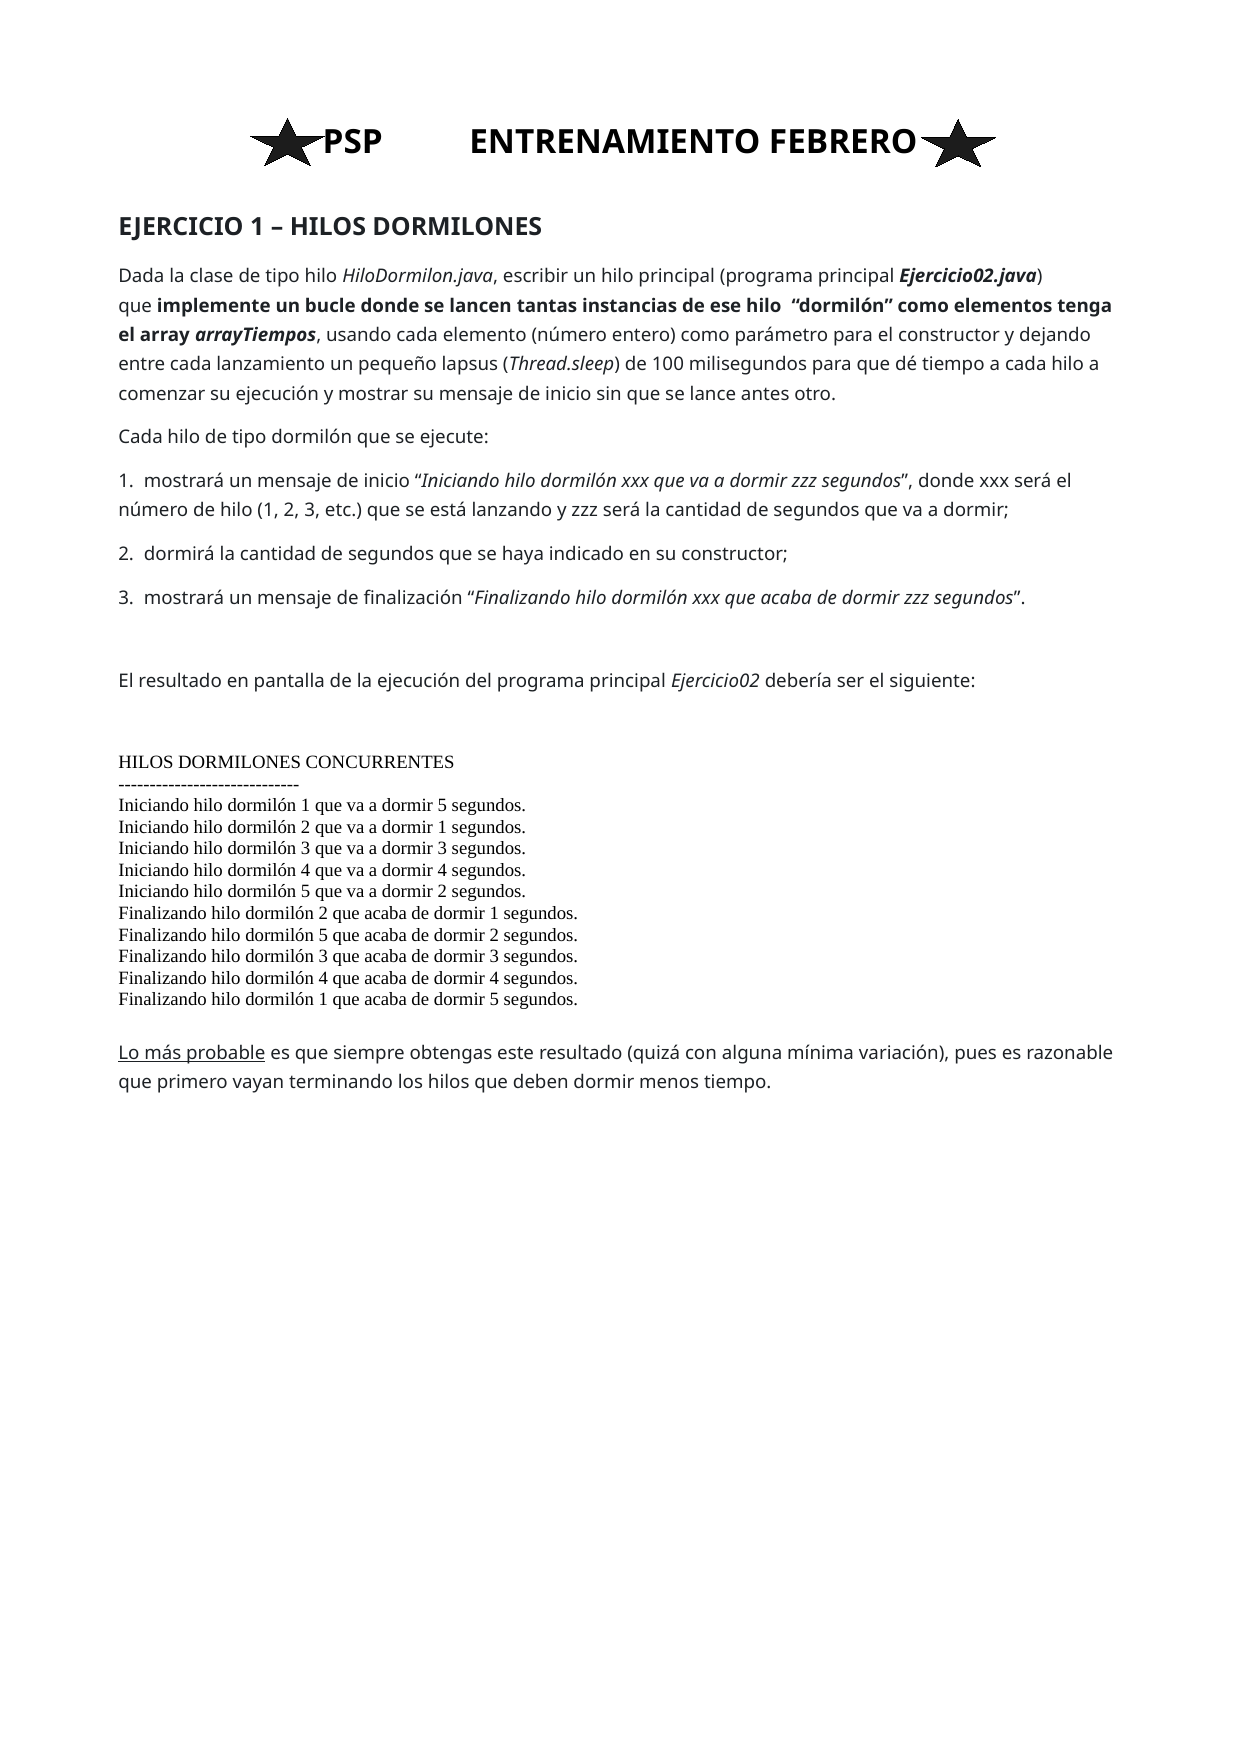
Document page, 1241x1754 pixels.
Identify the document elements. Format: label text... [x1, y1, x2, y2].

text Dada la clase de tipo hilo HiloDormilon.java, escribir un hilo principal (programa principal Ejercicio02.java) que implemente un bucle donde se lancen tantas instancias de ese hilo “dormilón” como elementos tenga el array arrayTiempos, usando cada elemento (número entero) como parámetro para el constructor y dejando entre cada lanzamiento un pequeño lapsus (Thread.sleep) de 100 milisegundos para que dé tiempo a cada hilo a comenzar su ejecución y mostrar su mensaje de inicio sin que se lance antes otro. [118, 263, 1122, 405]
text El resultado en pantalla de la ejecución del programa principal Ejercicio02 debería ser el siguiente: [118, 668, 1122, 693]
text PSP ENTRENAMIENTO FEBRERO [288, 118, 1122, 163]
text 1. mostrará un mensaje de inicio “Iniciando hilo dormilón xxx que va a dormir zzz segundos”, donde xxx será el número de hilo (1, 2, 3, etc.) que se está lanzando y zzz será la cantidad de segundos que va a dormir; [118, 467, 1122, 522]
text Cada hilo de tipo dormilón que se ejecute: [118, 424, 1122, 449]
text Lo más probable es que siempre obtengas este resultado (quizá con alguna mínima variación), pues es razonable que primero vayan terminando los hilos que deben dormir menos tiempo. [118, 1010, 1122, 1094]
text EJERCICIO 1 – HILOS DORMILONES [118, 209, 1122, 243]
text [118, 118, 287, 163]
table_header HILOS DORMILONES CONCURRENTES ----------------------------- Iniciando hilo dormilón 1 que va a dormir 5 segundos. Iniciando hilo dormilón 2 que va a dormir 1 segundos. Iniciando hilo dormilón 3 que va a dormir 3 segundos. Iniciando hilo dormilón 4 que va a dormir 4 segundos. Iniciando hilo dormilón 5 que va a dormir 2 segundos. Finalizando hilo dormilón 2 que acaba de dormir 1 segundos. Finalizando hilo dormilón 5 que acaba de dormir 2 segundos. Finalizando hilo dormilón 3 que acaba de dormir 3 segundos. Finalizando hilo dormilón 4 que acaba de dormir 4 segundos. Finalizando hilo dormilón 1 que acaba de dormir 5 segundos. [118, 751, 948, 1010]
text 2. dormirá la cantidad de segundos que se haya indicado en su constructor; [118, 541, 1122, 566]
text 3. mostrará un mensaje de finalización “Finalizando hilo dormilón xxx que acaba de dormir zzz segundos”. [118, 584, 1122, 610]
